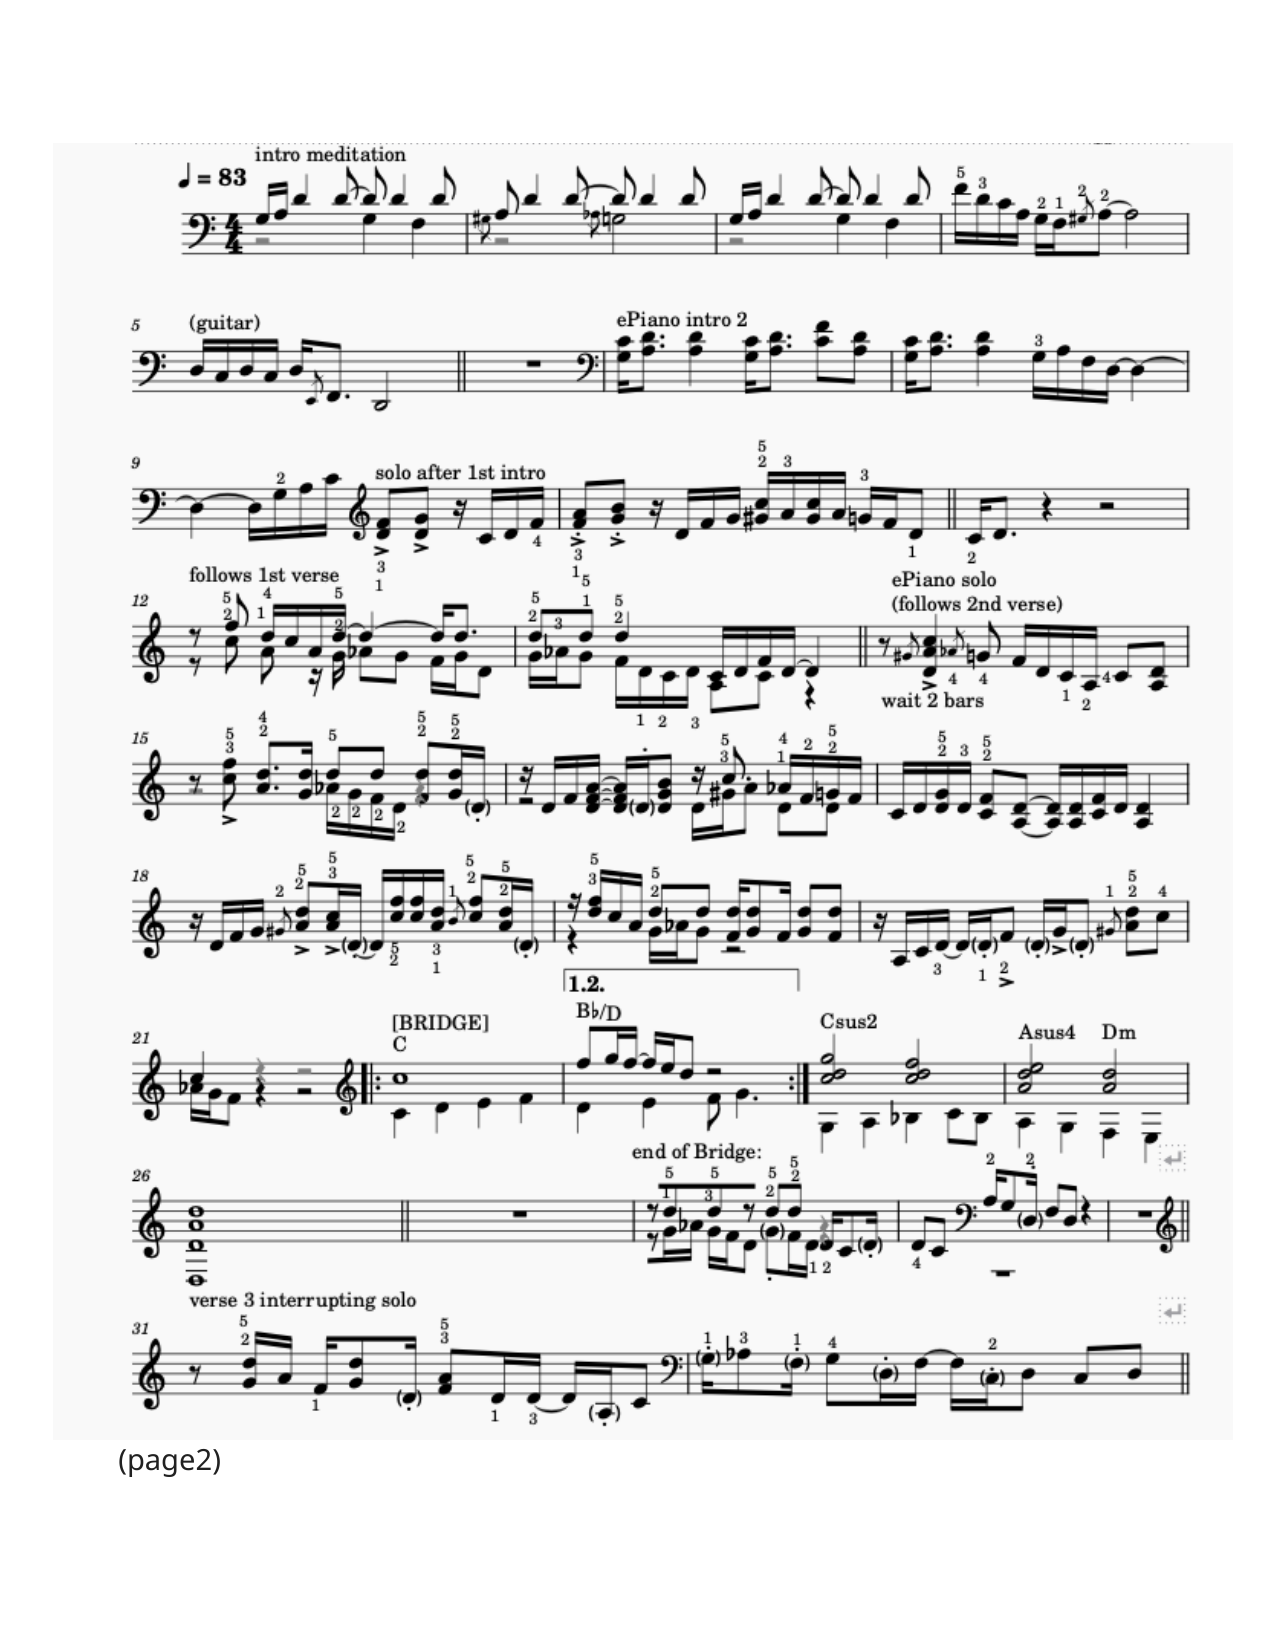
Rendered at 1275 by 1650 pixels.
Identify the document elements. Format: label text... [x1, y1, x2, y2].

text (page2) [118, 1440, 1157, 1479]
picture [53, 143, 1233, 1440]
text [118, 118, 1157, 143]
